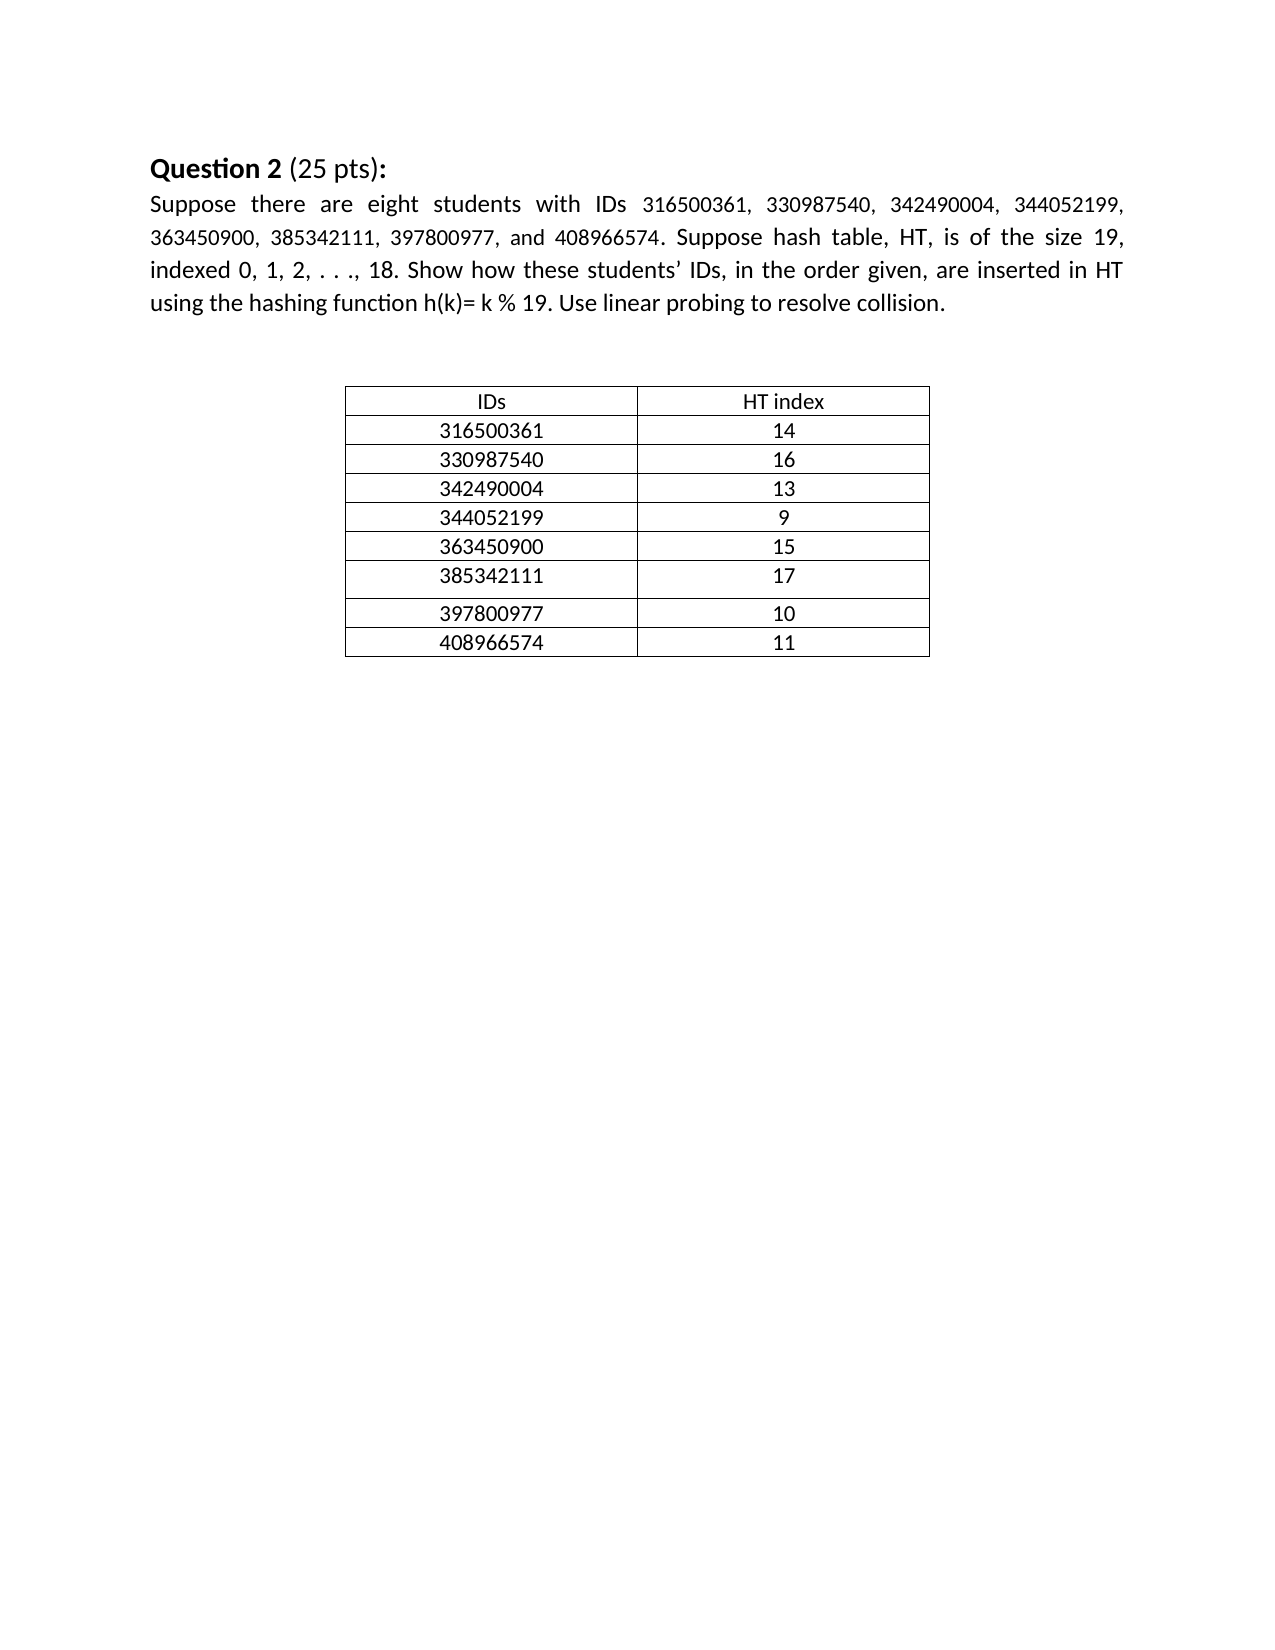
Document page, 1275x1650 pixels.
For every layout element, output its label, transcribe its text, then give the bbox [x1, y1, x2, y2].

table_cell 17 [638, 561, 929, 598]
table_cell 14 [638, 416, 929, 444]
text Suppose there are eight students with IDs 316500361, 330987540, 342490004, 344052199, 363450900, 385342111, 397800977, and 408966574. Suppose hash table, HT, is of the size 19, indexed 0, 1, 2, . . ., 18. Show how these students’ IDs, in the order given, are inserted in HT using the hashing function h(k)= k % 19. Use linear probing to resolve collision. [150, 188, 1125, 318]
table_cell 363450900 [346, 532, 637, 560]
subtitle Question 2 (25 pts): [150, 150, 1125, 186]
table_cell 330987540 [346, 445, 637, 473]
table_cell 11 [638, 628, 929, 656]
table_cell 397800977 [346, 599, 637, 627]
table_cell 16 [638, 445, 929, 473]
table_cell 408966574 [346, 628, 637, 656]
table_cell 10 [638, 599, 929, 627]
table_cell 344052199 [346, 503, 637, 531]
table_cell 385342111 [346, 561, 637, 598]
table_header HT index [638, 387, 929, 415]
table_cell 15 [638, 532, 929, 560]
table_cell 9 [638, 503, 929, 531]
table_cell 316500361 [346, 416, 637, 444]
table_header IDs [346, 387, 637, 415]
table_cell 342490004 [346, 474, 637, 502]
table_cell 13 [638, 474, 929, 502]
